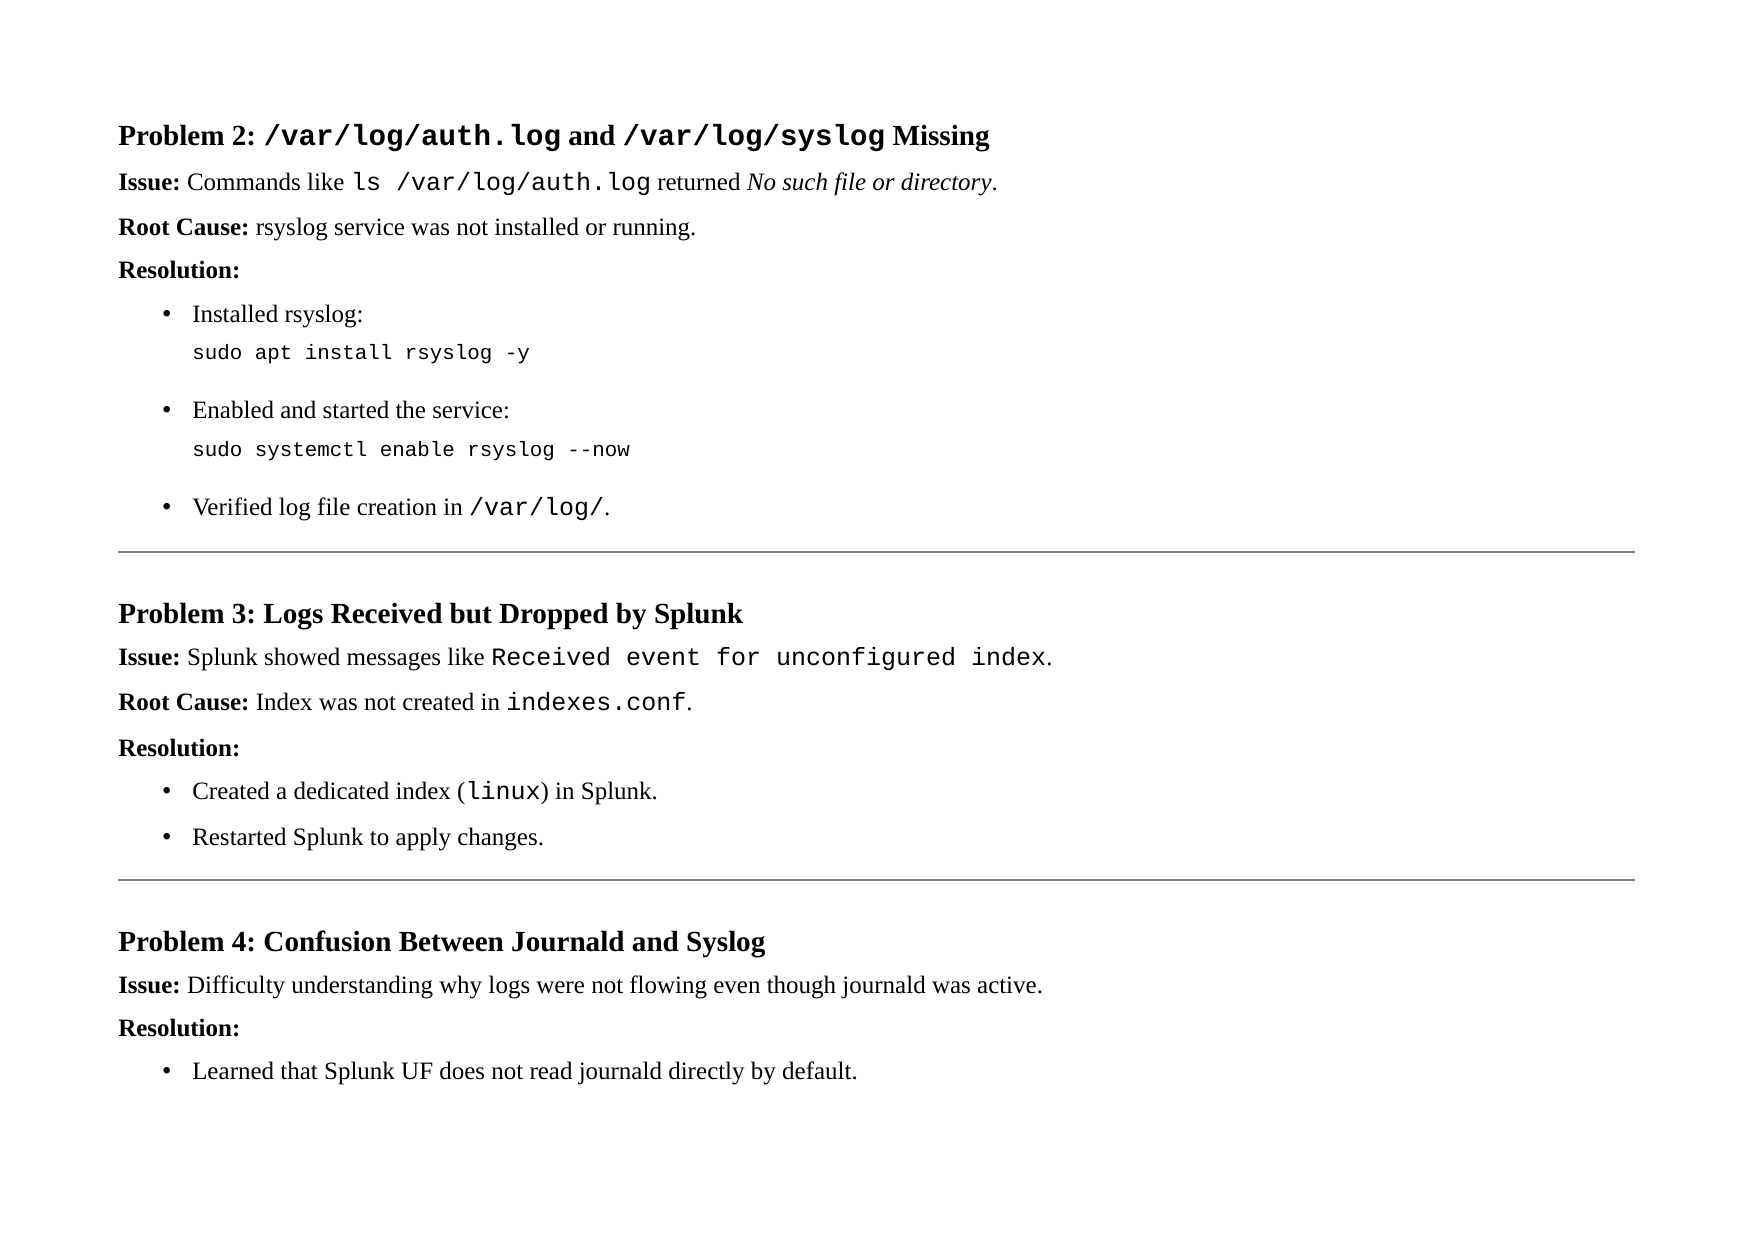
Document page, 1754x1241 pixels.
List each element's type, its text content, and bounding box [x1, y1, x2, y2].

list Enabled and started the service: [162, 395, 1635, 424]
list Restarted Splunk to apply changes. [162, 822, 1635, 850]
text Resolution: [118, 733, 1635, 762]
text Issue: Commands like ls /var/log/auth.log returned No such file or directory. [118, 167, 1635, 197]
list Verified log file creation in /var/log/. [162, 492, 1635, 522]
subtitle Problem 4: Confusion Between Journald and Syslog [118, 924, 1635, 957]
subtitle Problem 3: Logs Received but Dropped by Splunk [118, 596, 1635, 629]
text Issue: Splunk showed messages like Received event for unconfigured index. [118, 642, 1635, 673]
text Resolution: [118, 255, 1635, 284]
text Issue: Difficulty understanding why logs were not flowing even though journald was active. [118, 970, 1635, 998]
list Created a dedicated index (linux) in Splunk. [162, 776, 1635, 807]
subtitle Problem 2: /var/log/auth.log and /var/log/syslog Missing [118, 118, 1635, 154]
list sudo systemctl enable rsyslog --now [162, 438, 1635, 462]
text Root Cause: rsyslog service was not installed or running. [118, 212, 1635, 241]
list Learned that Splunk UF does not read journald directly by default. [162, 1056, 1635, 1085]
text Resolution: [118, 1013, 1635, 1042]
text Root Cause: Index was not created in indexes.conf. [118, 687, 1635, 718]
list Installed rsyslog: [162, 299, 1635, 327]
list sudo apt install rsyslog -y [162, 342, 1635, 366]
